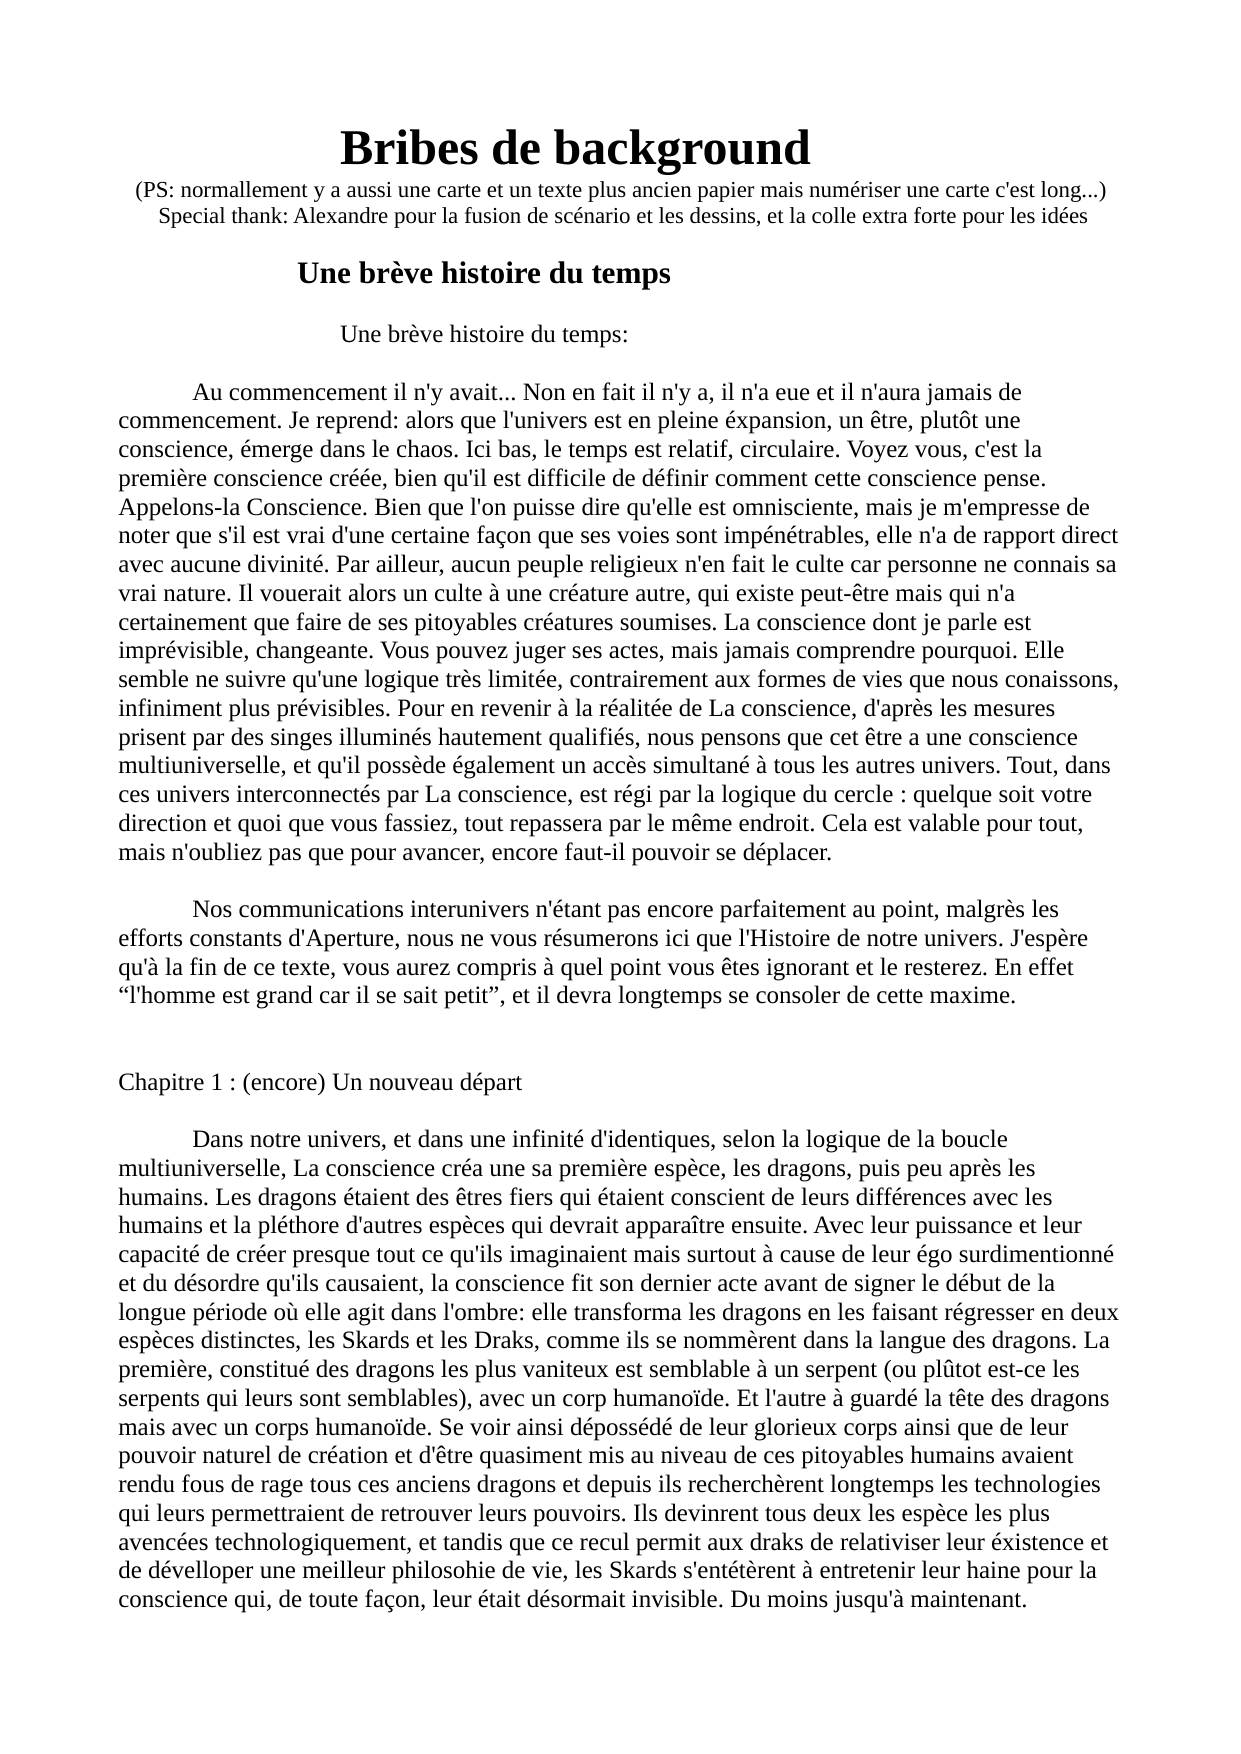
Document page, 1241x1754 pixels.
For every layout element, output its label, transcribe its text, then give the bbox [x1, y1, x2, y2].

text Une brève histoire du temps [118, 255, 1122, 291]
text Dans notre univers, et dans une infinité d'identiques, selon la logique de la boucle multiuniverselle, La conscience créa une sa première espèce, les dragons, puis peu après les humains. Les dragons étaient des êtres fiers qui étaient conscient de leurs différences avec les humains et la pléthore d'autres espèces qui devrait apparaître ensuite. Avec leur puissance et leur capacité de créer presque tout ce qu'ils imaginaient mais surtout à cause de leur égo surdimentionné et du désordre qu'ils causaient, la conscience fit son dernier acte avant de signer le début de la longue période où elle agit dans l'ombre: elle transforma les dragons en les faisant régresser en deux espèces distinctes, les Skards et les Draks, comme ils se nommèrent dans la langue des dragons. La première, constitué des dragons les plus vaniteux est semblable à un serpent (ou plûtot est-ce les serpents qui leurs sont semblables), avec un corp humanoïde. Et l'autre à guardé la tête des dragons mais avec un corps humanoïde. Se voir ainsi dépossédé de leur glorieux corps ainsi que de leur pouvoir naturel de création et d'être quasiment mis au niveau de ces pitoyables humains avaient rendu fous de rage tous ces anciens dragons et depuis ils recherchèrent longtemps les technologies qui leurs permettraient de retrouver leurs pouvoirs. Ils devinrent tous deux les espèce les plus avencées technologiquement, et tandis que ce recul permit aux draks de relativiser leur éxistence et de dévelloper une meilleur philosohie de vie, les Skards s'entétèrent à entretenir leur haine pour la conscience qui, de toute façon, leur était désormait invisible. Du moins jusqu'à maintenant. [118, 1124, 1122, 1613]
text Nos communications interunivers n'étant pas encore parfaitement au point, malgrès les efforts constants d'Aperture, nous ne vous résumerons ici que l'Histoire de notre univers. J'espère qu'à la fin de ce texte, vous aurez compris à quel point vous êtes ignorant et le resterez. En effet “l'homme est grand car il se sait petit”, et il devra longtemps se consoler de cette maxime. [118, 894, 1122, 1009]
text Bribes de background [118, 118, 1122, 176]
text (PS: normallement y a aussi une carte et un texte plus ancien papier mais numériser une carte c'est long...) [118, 176, 1122, 202]
text Special thank: Alexandre pour la fusion de scénario et les dessins, et la colle extra forte pour les idées [118, 202, 1122, 228]
text Une brève histoire du temps: [118, 319, 1122, 348]
text Au commencement il n'y avait... Non en fait il n'y a, il n'a eue et il n'aura jamais de commencement. Je reprend: alors que l'univers est en pleine éxpansion, un être, plutôt une conscience, émerge dans le chaos. Ici bas, le temps est relatif, circulaire. Voyez vous, c'est la première conscience créée, bien qu'il est difficile de définir comment cette conscience pense. Appelons-la Conscience. Bien que l'on puisse dire qu'elle est omnisciente, mais je m'empresse de noter que s'il est vrai d'une certaine façon que ses voies sont impénétrables, elle n'a de rapport direct avec aucune divinité. Par ailleur, aucun peuple religieux n'en fait le culte car personne ne connais sa vrai nature. Il vouerait alors un culte à une créature autre, qui existe peut-être mais qui n'a certainement que faire de ses pitoyables créatures soumises. La conscience dont je parle est imprévisible, changeante. Vous pouvez juger ses actes, mais jamais comprendre pourquoi. Elle semble ne suivre qu'une logique très limitée, contrairement aux formes de vies que nous conaissons, infiniment plus prévisibles. Pour en revenir à la réalitée de La conscience, d'après les mesures prisent par des singes illuminés hautement qualifiés, nous pensons que cet être a une conscience multiuniverselle, et qu'il possède également un accès simultané à tous les autres univers. Tout, dans ces univers interconnectés par La conscience, est régi par la logique du cercle : quelque soit votre direction et quoi que vous fassiez, tout repassera par le même endroit. Cela est valable pour tout, mais n'oubliez pas que pour avancer, encore faut-il pouvoir se déplacer. [118, 377, 1122, 866]
text Chapitre 1 : (encore) Un nouveau départ [118, 1067, 1122, 1096]
